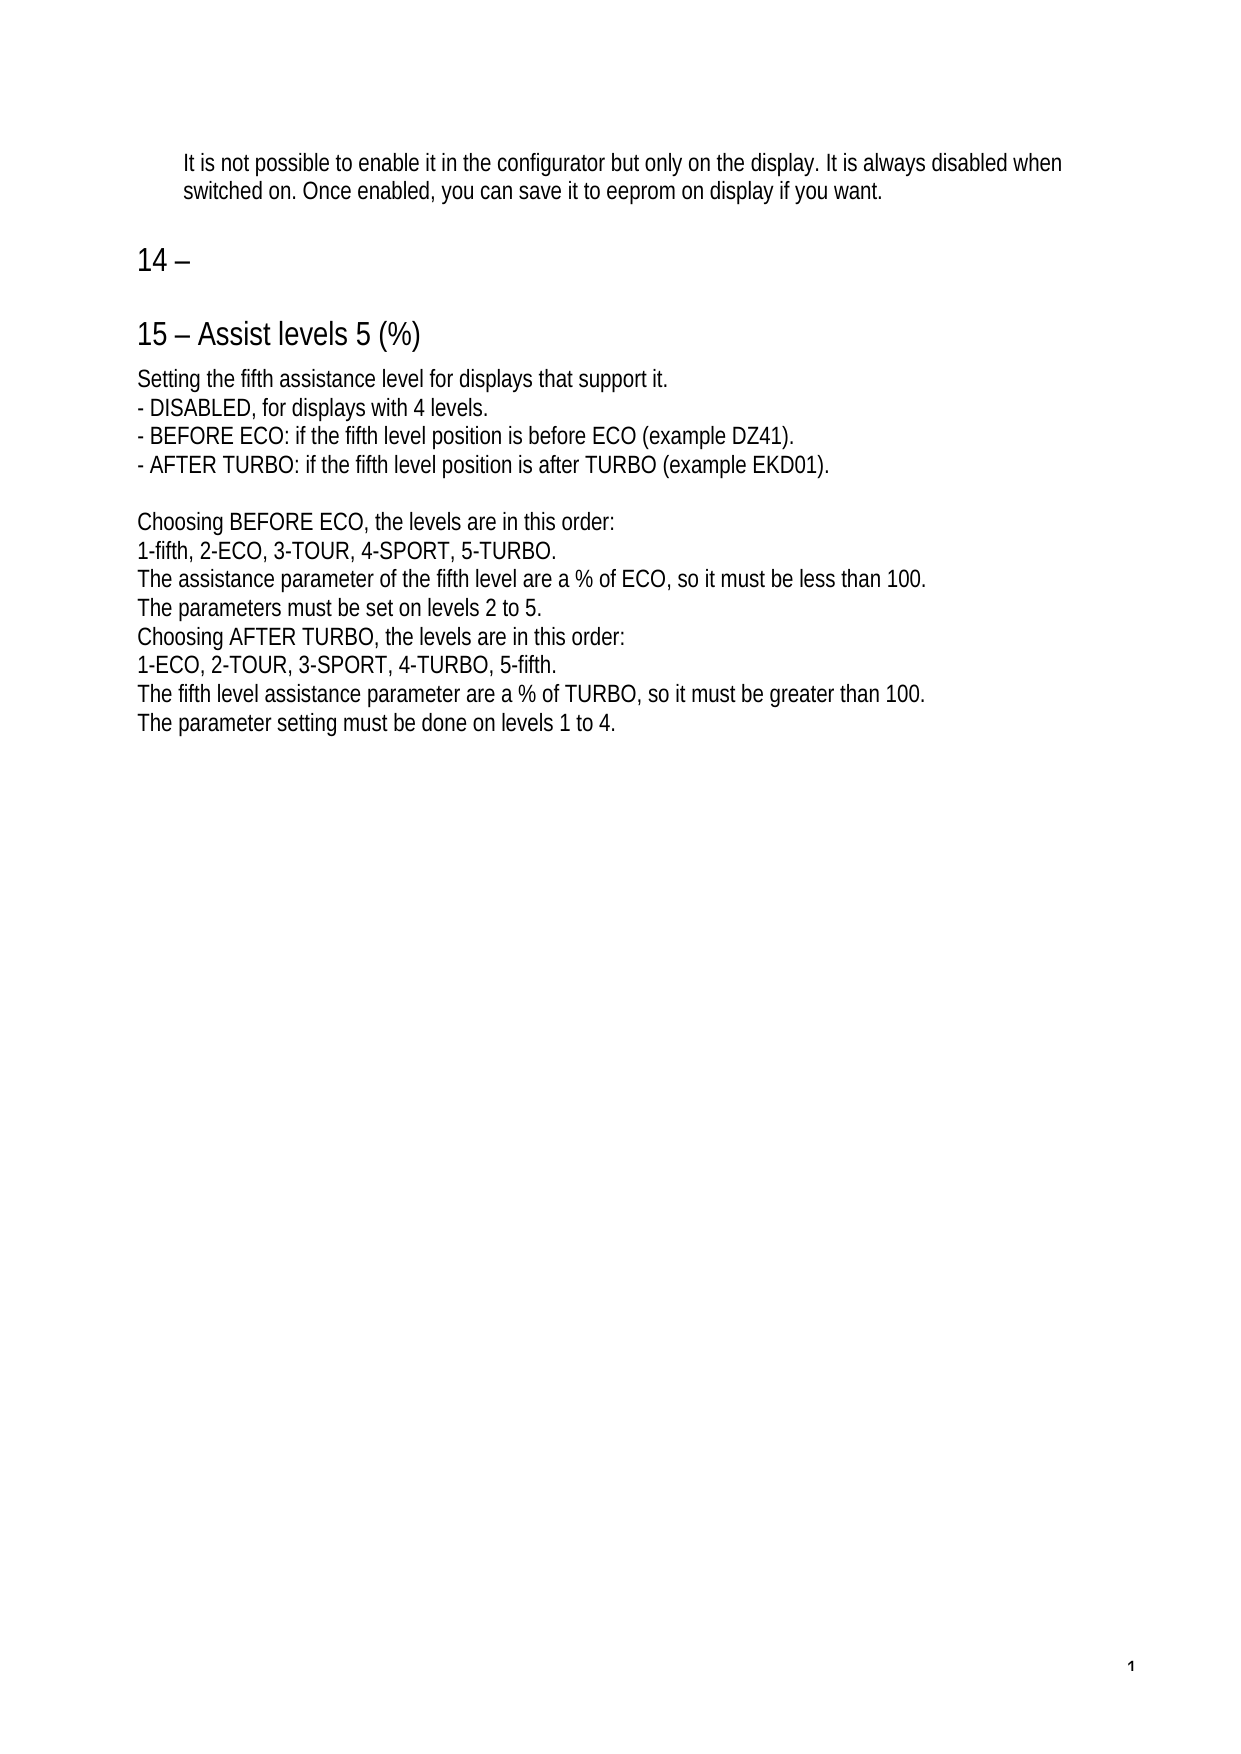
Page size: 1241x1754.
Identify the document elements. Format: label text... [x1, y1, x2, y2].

text It is not possible to enable it in the configurator but only on the display. It is always disabled when switched on. Once enabled, you can save it to eeprom on display if you want. [183, 148, 1122, 205]
text - BEFORE ECO: if the fifth level position is before ECO (example DZ41). [137, 421, 1122, 450]
text 15 – Assist levels 5 (%) [137, 314, 1122, 352]
text Choosing AFTER TURBO, the levels are in this order: [137, 622, 1122, 650]
text - AFTER TURBO: if the fifth level position is after TURBO (example EKD01). [137, 450, 1122, 478]
text 1-ECO, 2-TOUR, 3-SPORT, 4-TURBO, 5-fifth. [137, 650, 1122, 679]
text 1-fifth, 2-ECO, 3-TOUR, 4-SPORT, 5-TURBO. [137, 536, 1122, 564]
text Choosing BEFORE ECO, the levels are in this order: [137, 507, 1122, 536]
text The assistance parameter of the fifth level are a % of ECO, so it must be less than 100. [137, 564, 1122, 593]
text The parameters must be set on levels 2 to 5. [137, 593, 1122, 622]
text Setting the fifth assistance level for displays that support it. [137, 364, 1122, 393]
text The fifth level assistance parameter are a % of TURBO, so it must be greater than 100. [137, 679, 1122, 708]
text - DISABLED, for displays with 4 levels. [137, 393, 1122, 421]
text The parameter setting must be done on levels 1 to 4. [137, 708, 1122, 736]
text 14 – [137, 240, 1122, 278]
